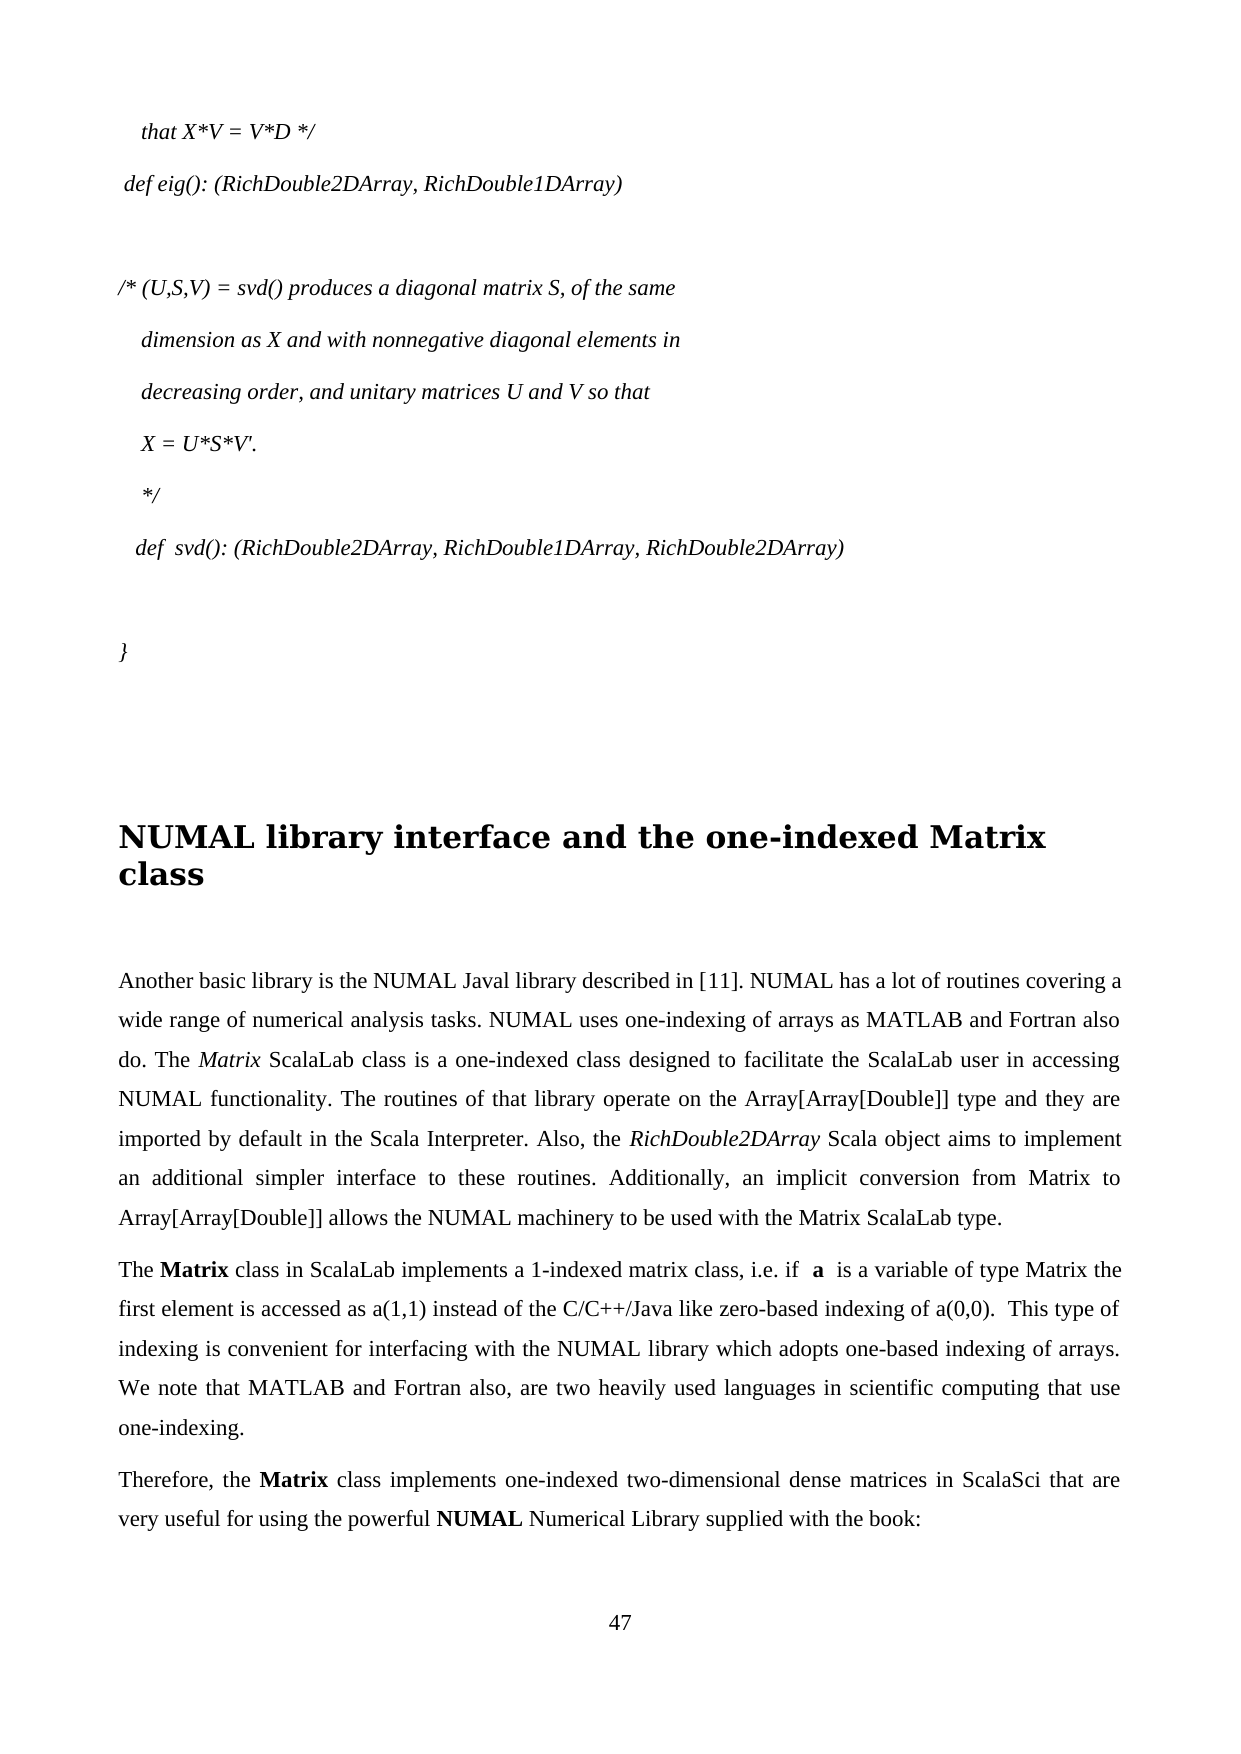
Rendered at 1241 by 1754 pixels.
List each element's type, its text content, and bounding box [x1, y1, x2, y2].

text The Matrix class in ScalaLab implements a 1-indexed matrix class, i.e. if a is a variable of type Matrix the first element is accessed as a(1,1) instead of the C/C++/Java like zero-based indexing of a(0,0). This type of indexing is convenient for interfacing with the NUMAL library which adopts one-based indexing of arrays. We note that MATLAB and Fortran also, are two heavily used languages in scientific computing that use one-indexing. [118, 1256, 1122, 1440]
text that X*V = V*D */ [118, 118, 1122, 144]
text X = U*S*V'. [118, 430, 1122, 456]
text /* (U,S,V) = svd() produces a diagonal matrix S, of the same [118, 274, 1122, 300]
subtitle NUMAL library interface and the one-indexed Matrix class [118, 819, 1122, 892]
text Therefore, the Matrix class implements one-indexed two-dimensional dense matrices in ScalaSci that are very useful for using the powerful NUMAL Numerical Library supplied with the book: [118, 1466, 1122, 1531]
text */ [118, 482, 1122, 508]
text def eig(): (RichDouble2DArray, RichDouble1DArray) [118, 170, 1122, 196]
text def svd(): (RichDouble2DArray, RichDouble1DArray, RichDouble2DArray) [118, 534, 1122, 560]
text } [118, 638, 1122, 664]
text Another basic library is the NUMAL Javal library described in [11]. NUMAL has a lot of routines covering a wide range of numerical analysis tasks. NUMAL uses one-indexing of arrays as MATLAB and Fortran also do. The Matrix ScalaLab class is a one-indexed class designed to facilitate the ScalaLab user in accessing NUMAL functionality. The routines of that library operate on the Array[Array[Double]] type and they are imported by default in the Scala Interpreter. Also, the RichDouble2DArray Scala object aims to implement an additional simpler interface to these routines. Additionally, an implicit conversion from Matrix to Array[Array[Double]] allows the NUMAL machinery to be used with the Matrix ScalaLab type. [118, 967, 1122, 1230]
text dimension as X and with nonnegative diagonal elements in [118, 326, 1122, 352]
text decreasing order, and unitary matrices U and V so that [118, 378, 1122, 404]
